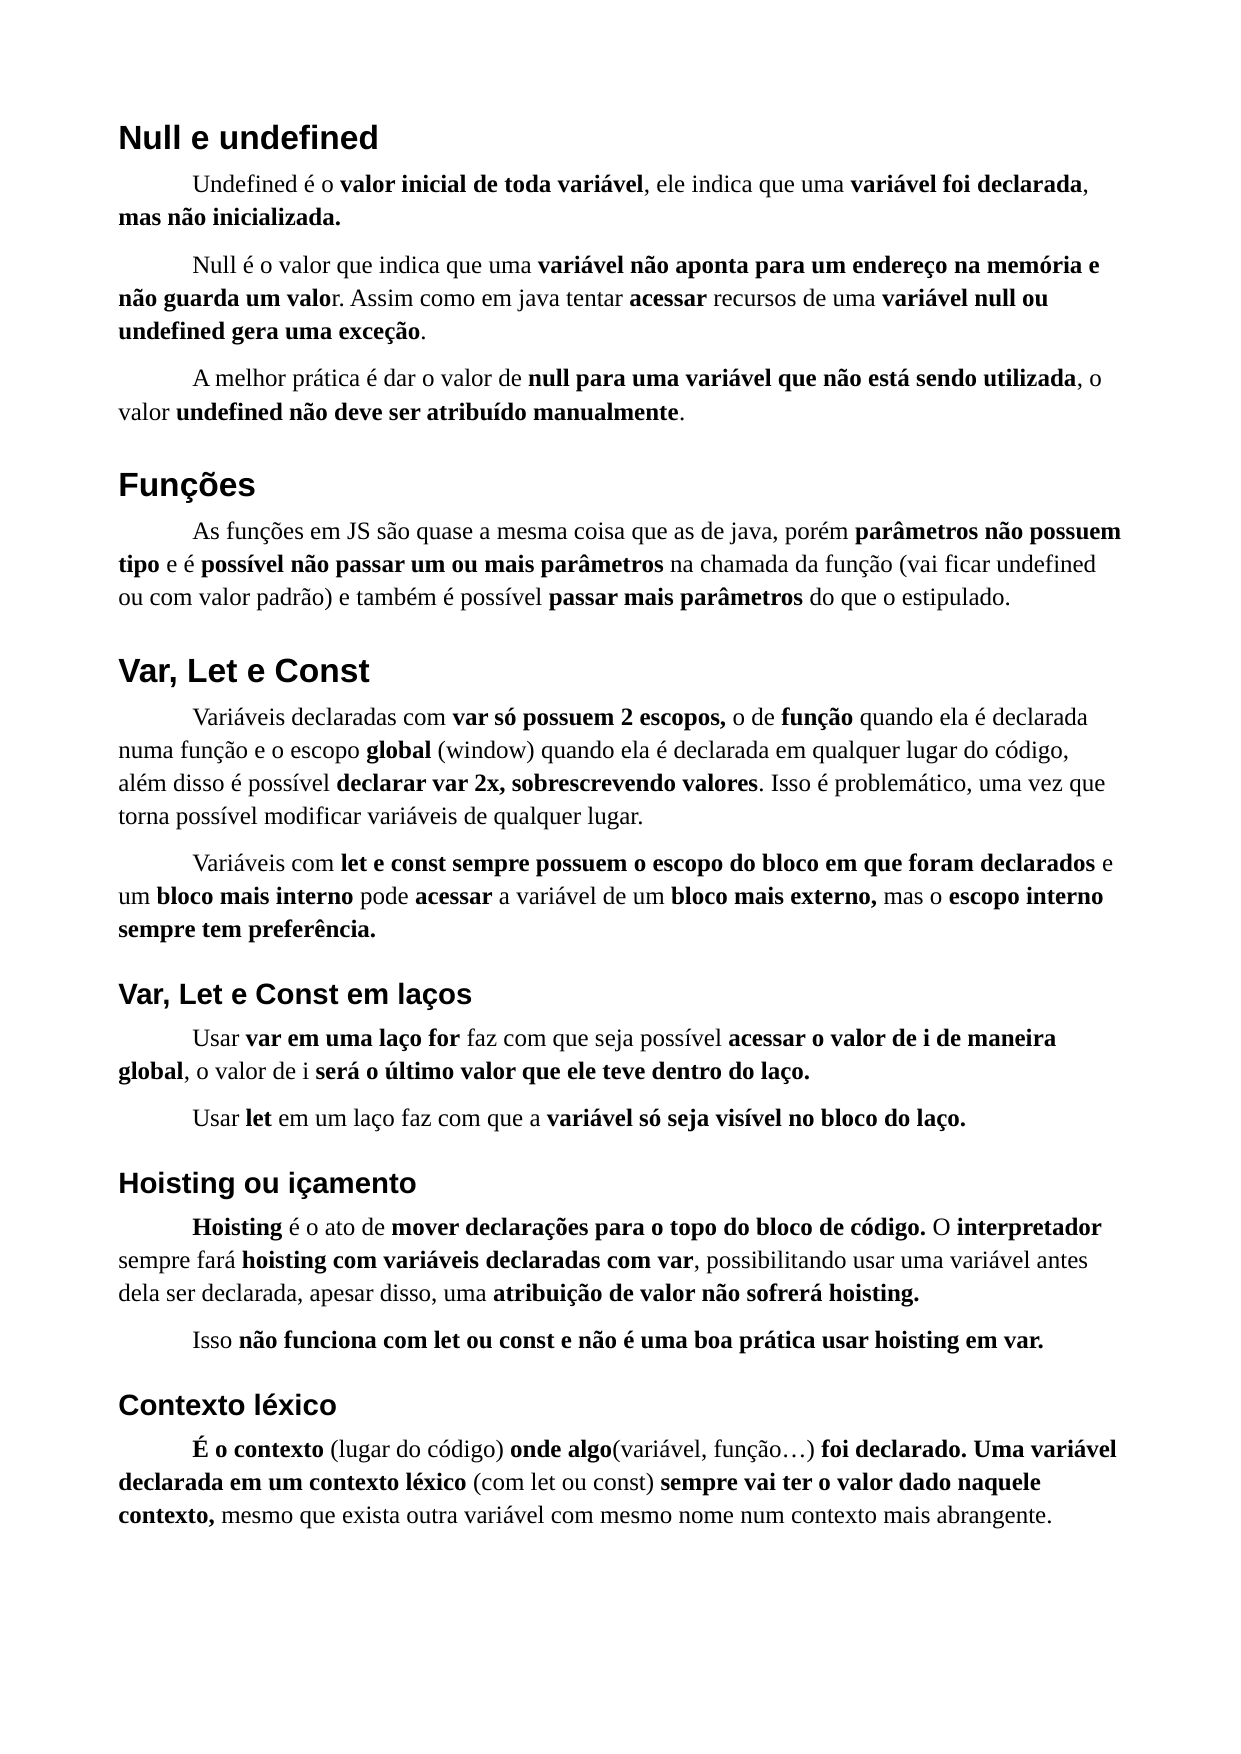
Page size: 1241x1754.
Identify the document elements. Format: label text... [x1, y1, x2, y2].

text É o contexto (lugar do código) onde algo(variável, função…) foi declarado. Uma variável declarada em um contexto léxico (com let ou const) sempre vai ter o valor dado naquele contexto, mesmo que exista outra variável com mesmo nome num contexto mais abrangente. [118, 1434, 1122, 1529]
text Undefined é o valor inicial de toda variável, ele indica que uma variável foi declarada, mas não inicializada. [118, 169, 1122, 231]
text Hoisting é o ato de mover declarações para o topo do bloco de código. O interpretador sempre fará hoisting com variáveis declaradas com var, possibilitando usar uma variável antes dela ser declarada, apesar disso, uma atribuição de valor não sofrerá hoisting. [118, 1212, 1122, 1307]
text Usar var em uma laço for faz com que seja possível acessar o valor de i de maneira global, o valor de i será o último valor que ele teve dentro do laço. [118, 1023, 1122, 1085]
subtitle Var, Let e Const [118, 651, 1122, 689]
subtitle Funções [118, 465, 1122, 504]
subtitle Contexto léxico [118, 1388, 1122, 1422]
text Null é o valor que indica que uma variável não aponta para um endereço na memória e não guarda um valor. Assim como em java tentar acessar recursos de uma variável null ou undefined gera uma exceção. [118, 250, 1122, 345]
text A melhor prática é dar o valor de null para uma variável que não está sendo utilizada, o valor undefined não deve ser atribuído manualmente. [118, 363, 1122, 425]
text Variáveis com let e const sempre possuem o escopo do bloco em que foram declarados e um bloco mais interno pode acessar a variável de um bloco mais externo, mas o escopo interno sempre tem preferência. [118, 848, 1122, 943]
text Usar let em um laço faz com que a variável só seja visível no bloco do laço. [118, 1103, 1122, 1132]
subtitle Var, Let e Const em laços [118, 977, 1122, 1010]
text Isso não funciona com let ou const e não é uma boa prática usar hoisting em var. [118, 1326, 1122, 1354]
text Variáveis declaradas com var só possuem 2 escopos, o de função quando ela é declarada numa função e o escopo global (window) quando ela é declarada em qualquer lugar do código, além disso é possível declarar var 2x, sobrescrevendo valores. Isso é problemático, uma vez que torna possível modificar variáveis de qualquer lugar. [118, 702, 1122, 829]
subtitle Hoisting ou içamento [118, 1166, 1122, 1199]
subtitle Null e undefined [118, 118, 1122, 157]
text As funções em JS são quase a mesma coisa que as de java, porém parâmetros não possuem tipo e é possível não passar um ou mais parâmetros na chamada da função (vai ficar undefined ou com valor padrão) e também é possível passar mais parâmetros do que o estipulado. [118, 516, 1122, 611]
